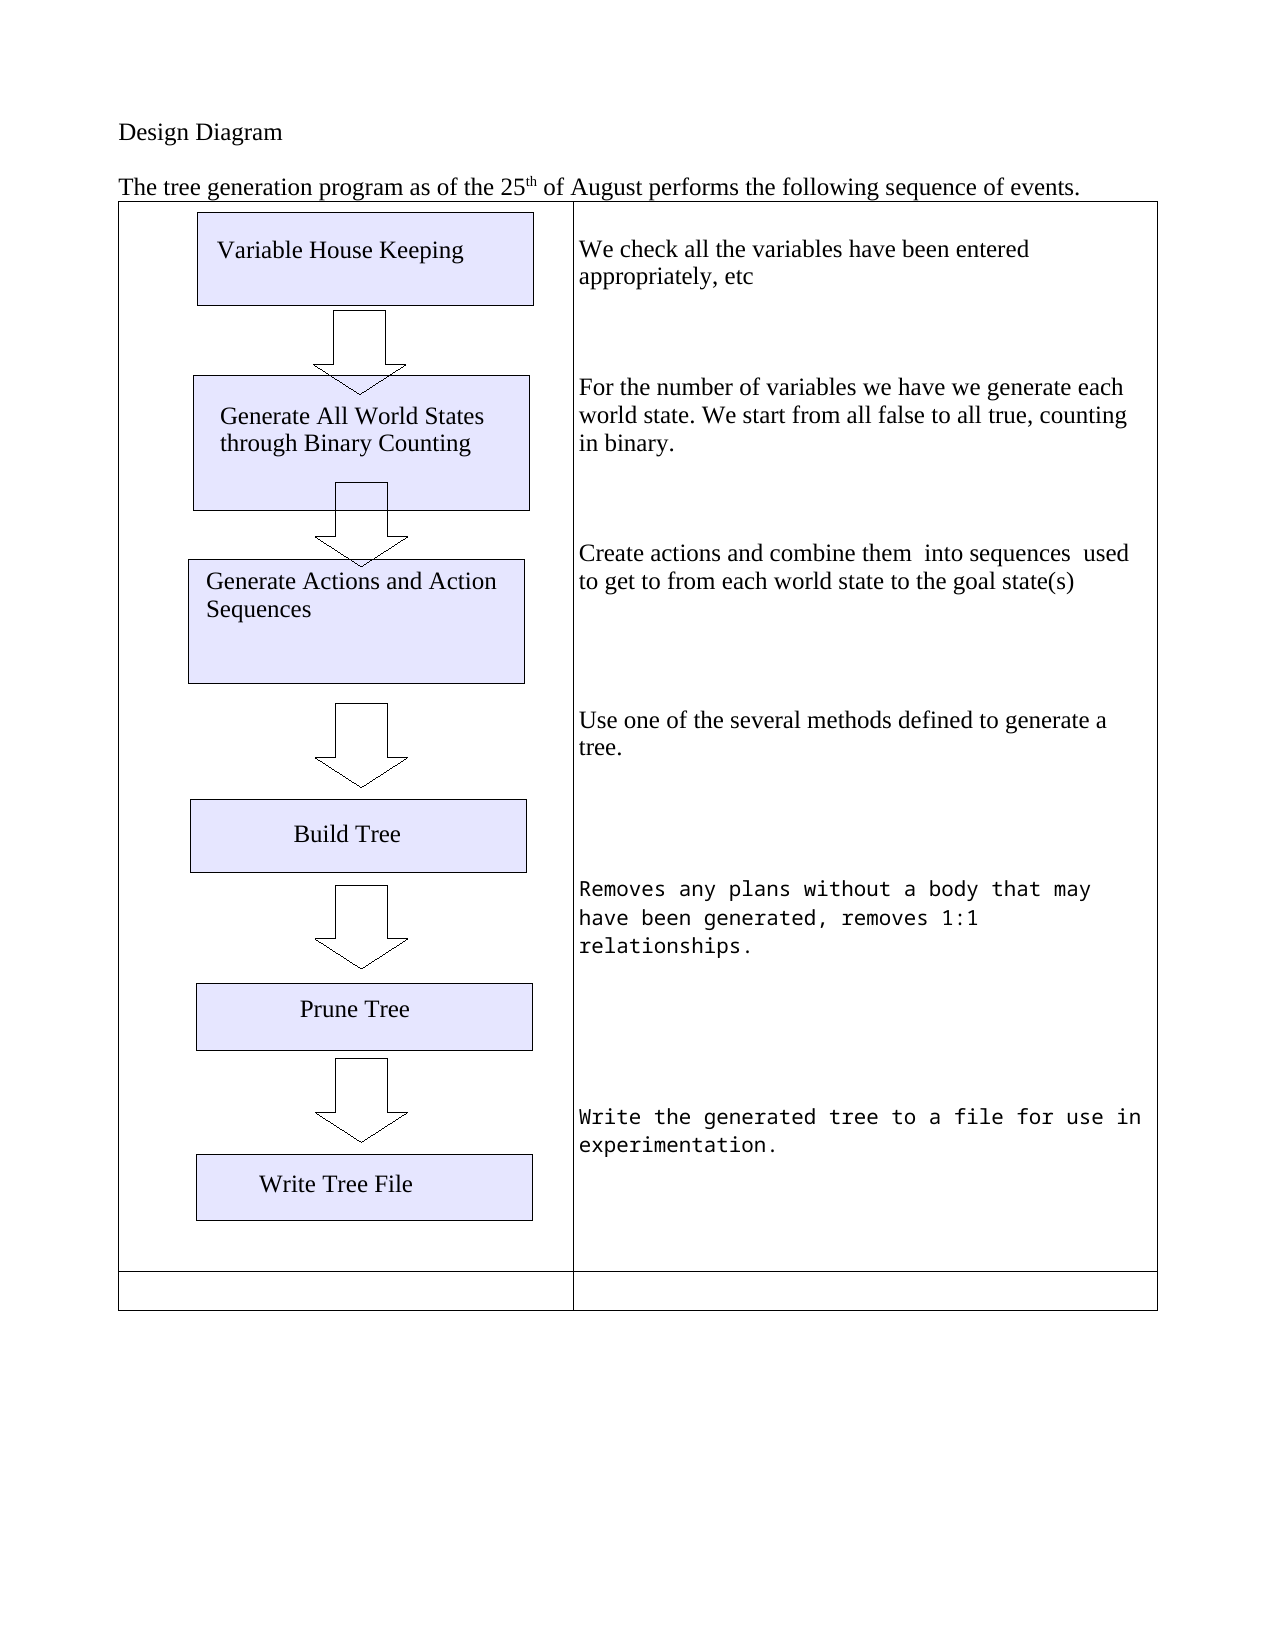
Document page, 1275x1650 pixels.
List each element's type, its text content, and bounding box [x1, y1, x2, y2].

table_header [119, 202, 573, 1271]
table_cell [119, 1272, 573, 1310]
table_cell [574, 1272, 1157, 1310]
table_header We check all the variables have been entered appropriately, etc For the number of variables we have we generate each world state. We start from all false to all true, counting in binary. Create actions and combine them into sequences used to get to from each world state to the goal state(s) Use one of the several methods defined to generate a tree. Removes any plans without a body that may have been generated, removes 1:1 relationships. Write the generated tree to a file for use in experimentation. [574, 202, 1157, 1271]
text The tree generation program as of the 25th of August performs the following sequence of events. [118, 173, 1157, 201]
text Design Diagram [118, 118, 1157, 146]
